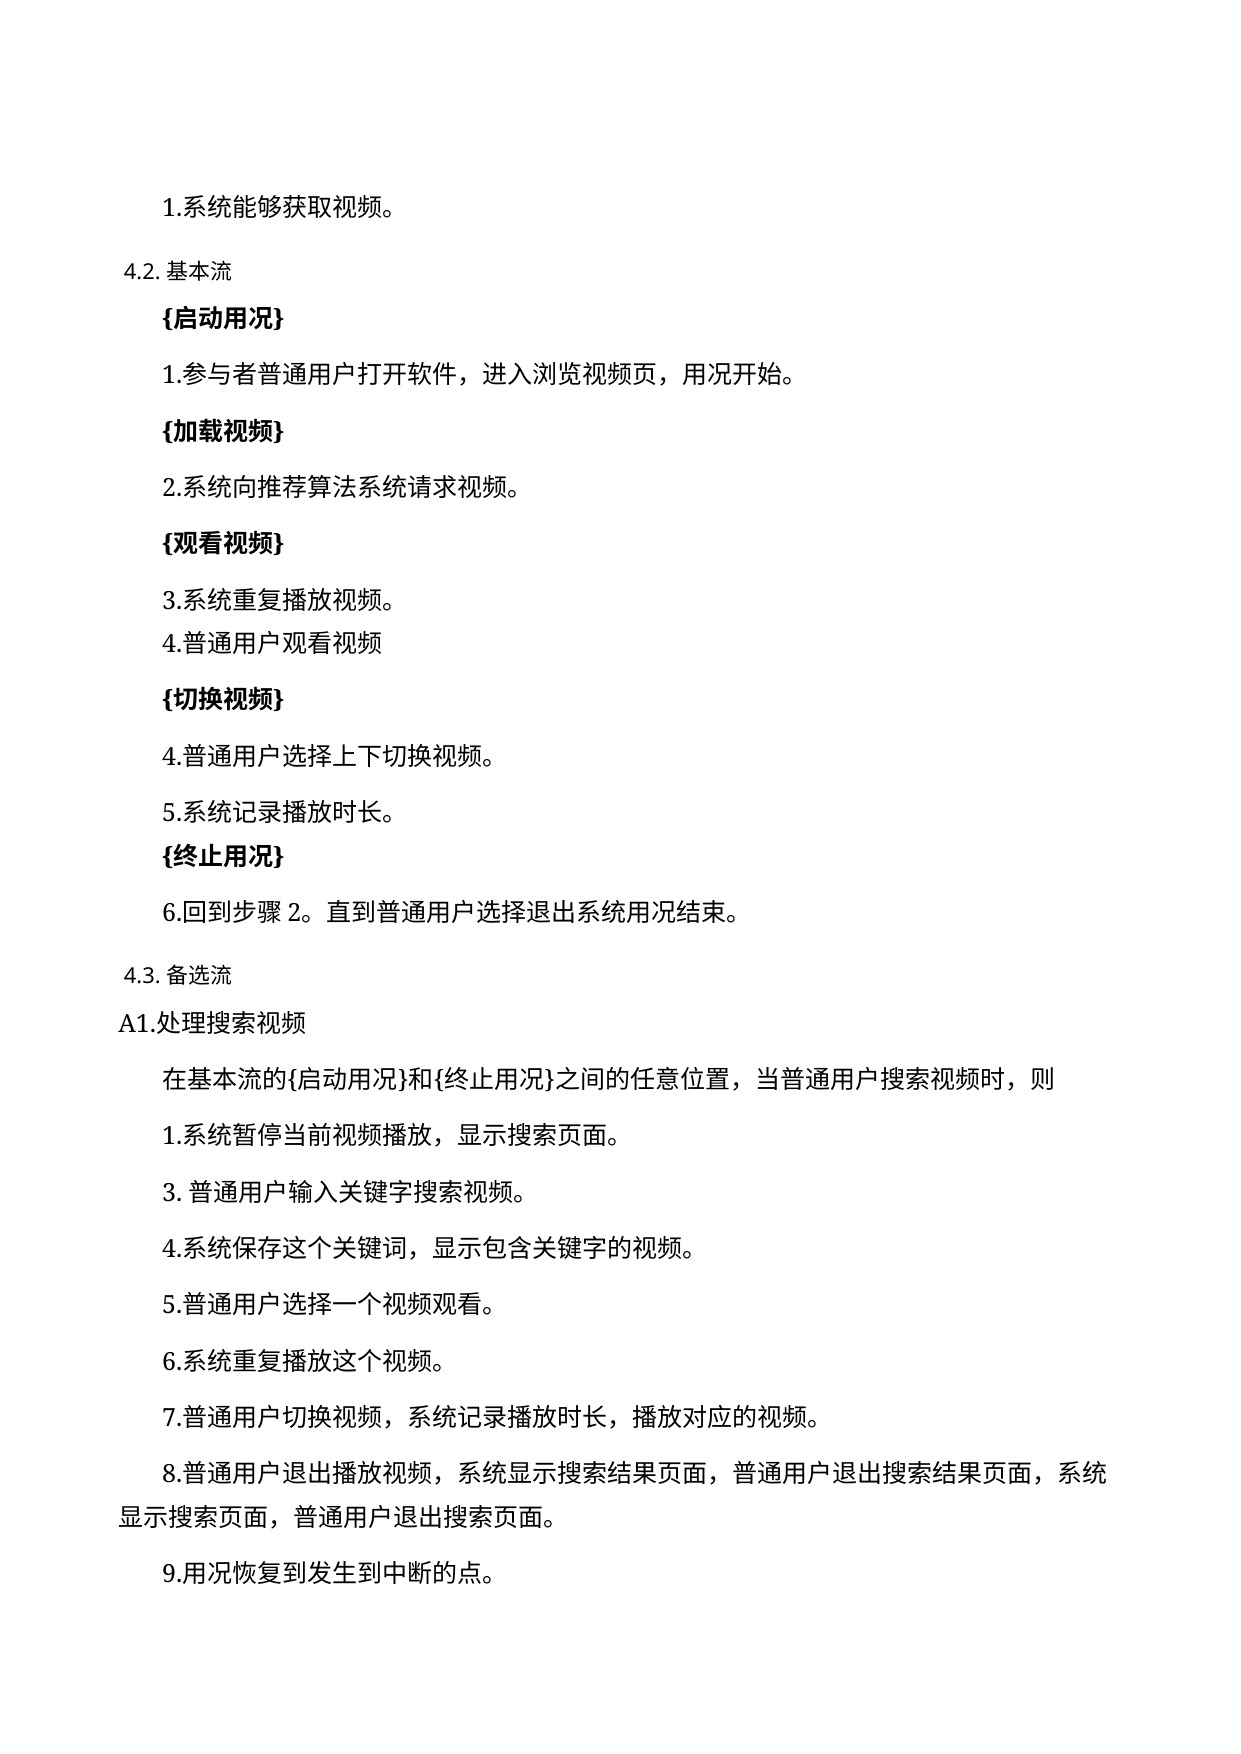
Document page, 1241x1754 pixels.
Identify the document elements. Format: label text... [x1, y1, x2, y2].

text 1.系统暂停当前视频播放，显示搜索页面。 [118, 1116, 1122, 1152]
text {加载视频} [118, 411, 1122, 447]
text 5.系统记录播放时长。 {终止用况} [118, 793, 1122, 872]
text 5.普通用户选择一个视频观看。 [118, 1285, 1122, 1321]
text 2.系统向推荐算法系统请求视频。 [118, 467, 1122, 504]
text {启动用况} [118, 298, 1122, 334]
text {切换视频} [118, 680, 1122, 716]
text 8.普通用户退出播放视频，系统显示搜索结果页面，普通用户退出搜索结果页面，系统显示搜索页面，普通用户退出搜索页面。 [118, 1454, 1122, 1534]
text {观看视频} [118, 524, 1122, 560]
text 在基本流的{启动用况}和{终止用况}之间的任意位置，当普通用户搜索视频时，则 [118, 1059, 1122, 1096]
subtitle 备选流 [118, 958, 1122, 990]
text 1.系统能够获取视频。 [118, 188, 1122, 224]
text 3.系统重复播放视频。 4.普通用户观看视频 [118, 580, 1122, 660]
text 6.回到步骤2。直到普通用户选择退出系统用况结束。 [118, 892, 1122, 929]
subtitle 基本流 [118, 254, 1122, 286]
text 3. 普通用户输入关键字搜索视频。 [118, 1172, 1122, 1208]
text 6.系统重复播放这个视频。 [118, 1341, 1122, 1377]
text 4.系统保存这个关键词，显示包含关键字的视频。 [118, 1228, 1122, 1265]
text 9.用况恢复到发生到中断的点。 [118, 1554, 1122, 1590]
text 1.参与者普通用户打开软件，进入浏览视频页，用况开始。 [118, 355, 1122, 391]
text 7.普通用户切换视频，系统记录播放时长，播放对应的视频。 [118, 1398, 1122, 1434]
text 4.普通用户选择上下切换视频。 [118, 736, 1122, 772]
text A1.处理搜索视频 [118, 1003, 1122, 1039]
